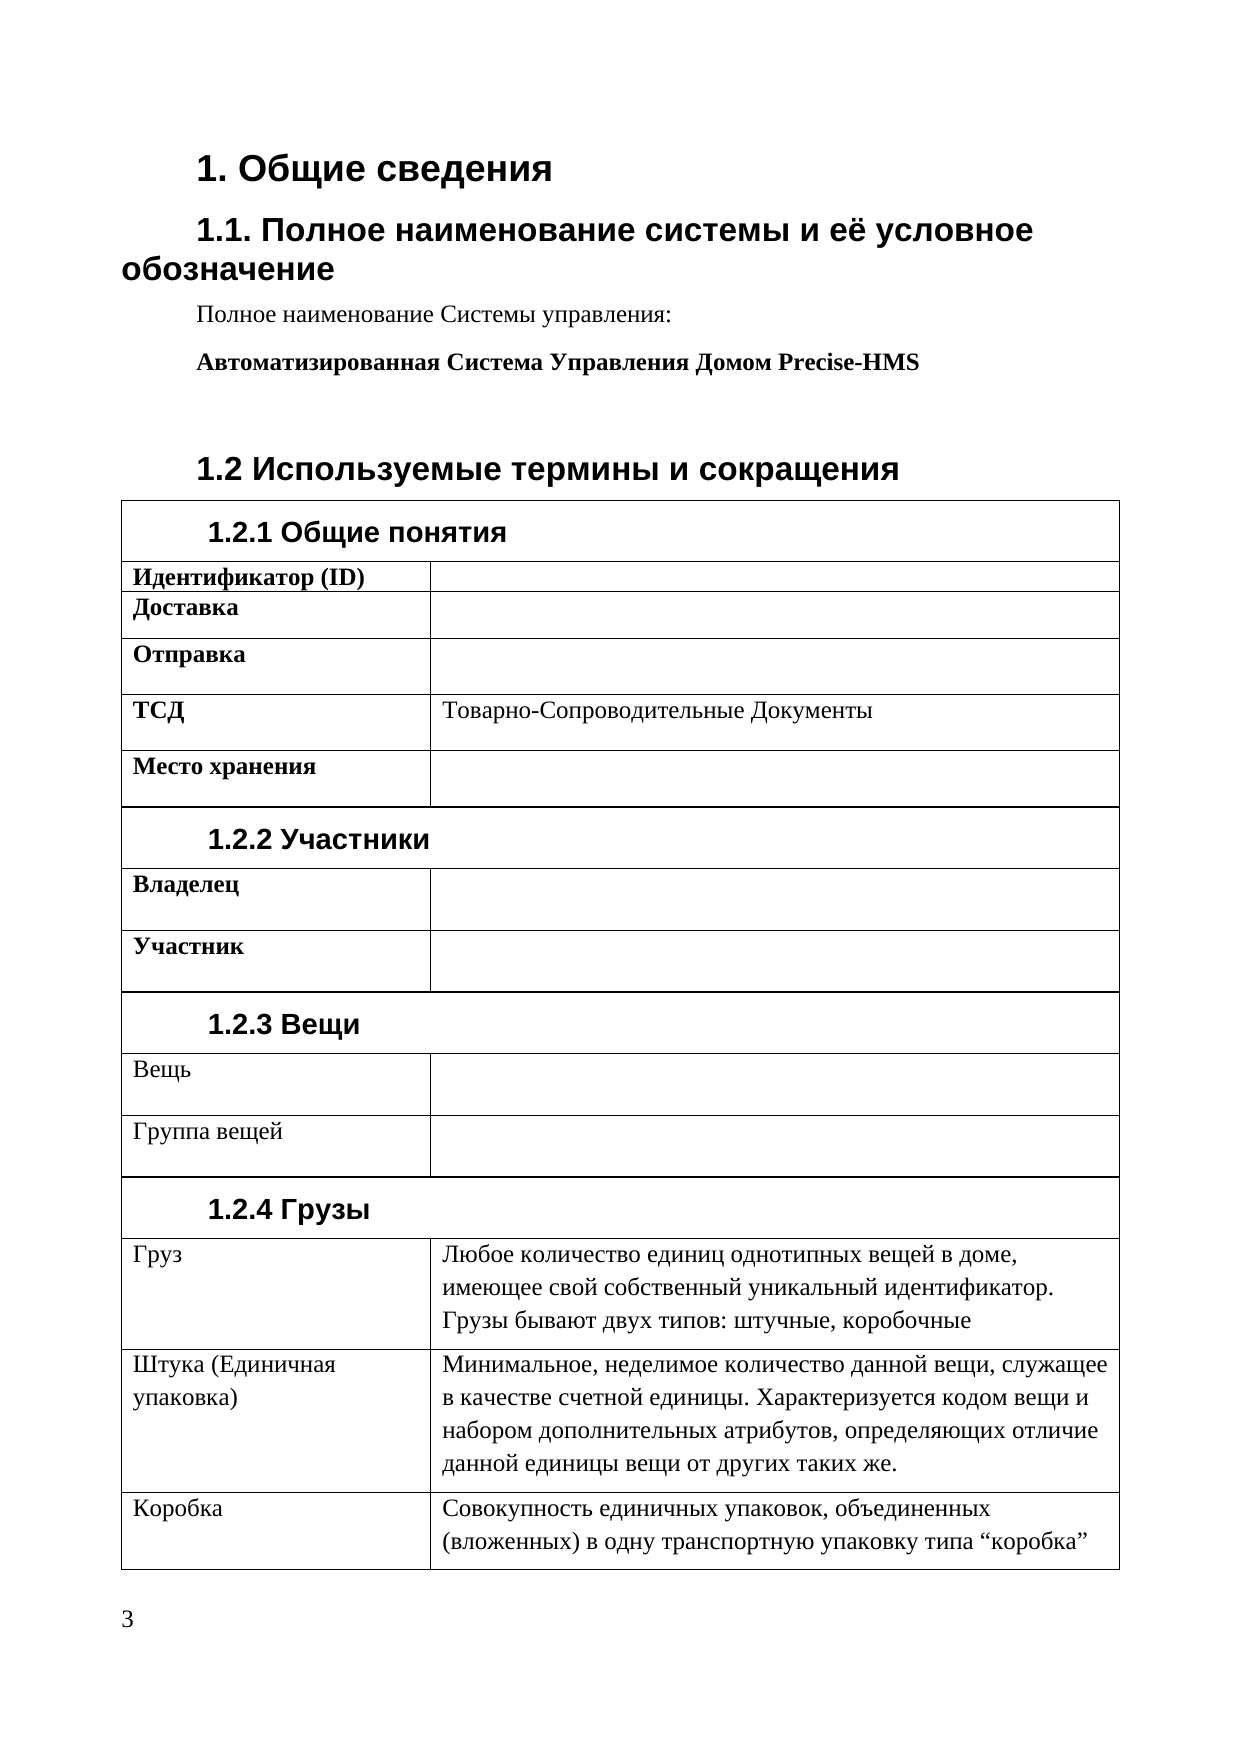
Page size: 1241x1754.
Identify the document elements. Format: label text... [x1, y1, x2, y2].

table_cell Минимальное, неделимое количество данной вещи, служащее в качестве счетной единицы. Характеризуется кодом вещи и набором дополнительных атрибутов, определяющих отличие данной единицы вещи от других таких же. [431, 1350, 1119, 1492]
subtitle 1.2 Используемые термины и сокращения [121, 448, 1119, 487]
table_cell Коробка [122, 1493, 430, 1569]
table_cell [431, 1116, 1119, 1176]
table_cell [431, 751, 1119, 806]
table_cell Товарно-Сопроводительные Документы [431, 695, 1119, 750]
table_cell [431, 639, 1119, 694]
table_cell 1.2.3 Вещи [122, 993, 1119, 1053]
table_cell ТСД [122, 695, 430, 750]
table_cell [431, 931, 1119, 991]
table_cell Место хранения [122, 751, 430, 806]
table_cell Совокупность единичных упаковок, объединенных (вложенных) в одну транспортную упаковку типа “коробка” [431, 1493, 1119, 1569]
table_cell Любое количество единиц однотипных вещей в доме, имеющее свой собственный уникальный идентификатор. Грузы бывают двух типов: штучные, коробочные [431, 1239, 1119, 1348]
text Полное наименование Системы управления: [121, 299, 1119, 328]
table_cell Группа вещей [122, 1116, 430, 1176]
table_cell [431, 592, 1119, 638]
table_cell Идентификатор (ID) [122, 562, 430, 591]
table_cell Вещь [122, 1054, 430, 1115]
table_cell Участник [122, 931, 430, 991]
subtitle 1.1. Полное наименование системы и её условное обозначение [121, 210, 1119, 287]
table_header 1.2.1 Общие понятия [122, 501, 1119, 561]
table_cell Груз [122, 1239, 430, 1348]
table_cell Отправка [122, 639, 430, 694]
text Автоматизированная Система Управления Домом Precise-HMS [121, 347, 1119, 376]
table_cell 1.2.4 Грузы [122, 1178, 1119, 1238]
table_cell [431, 1054, 1119, 1115]
table_cell Доставка [122, 592, 430, 638]
subtitle 1. Общие сведения [121, 146, 1119, 189]
table_cell 1.2.2 Участники [122, 808, 1119, 868]
table_cell [431, 562, 1119, 591]
table_cell Штука (Единичная упаковка) [122, 1350, 430, 1492]
table_cell [431, 869, 1119, 930]
table_cell Владелец [122, 869, 430, 930]
